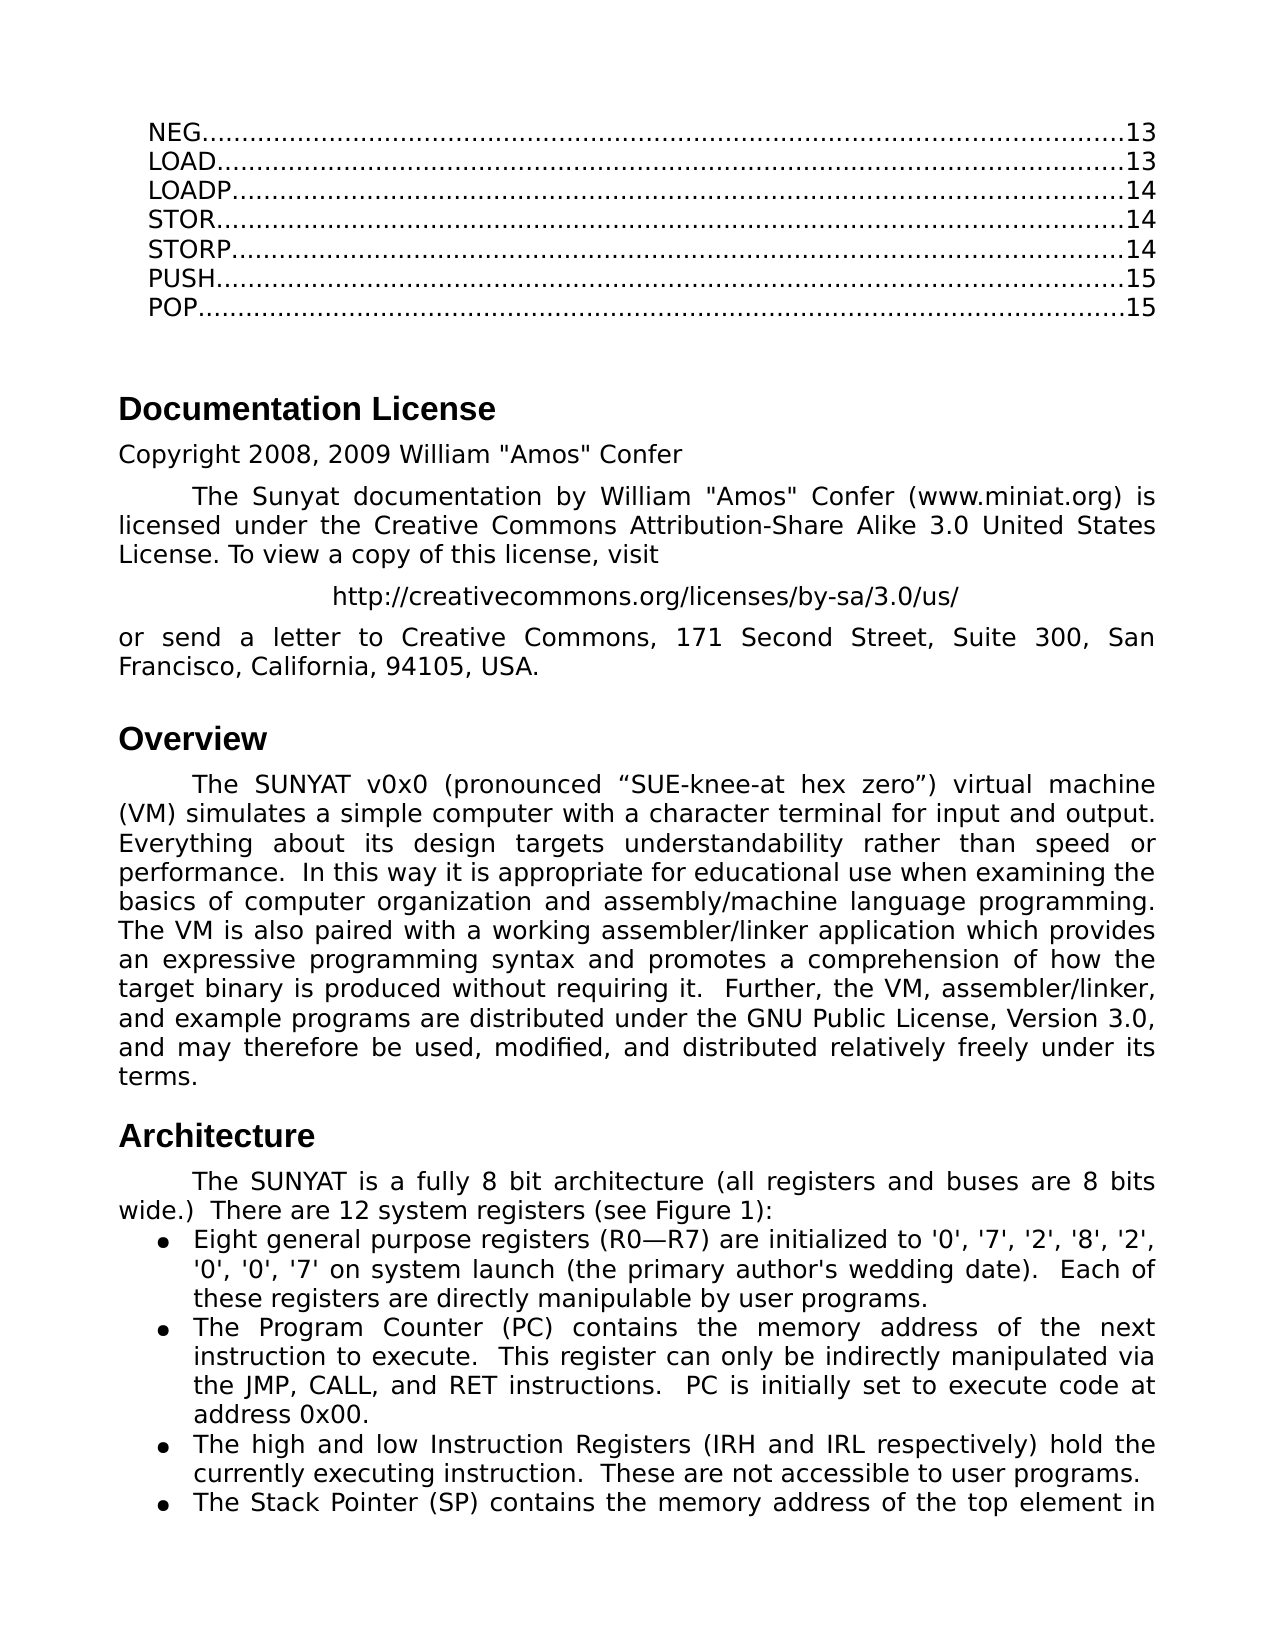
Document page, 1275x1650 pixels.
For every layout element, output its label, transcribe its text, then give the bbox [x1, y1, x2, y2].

text POP 15 [148, 293, 1157, 322]
text or send a letter to Creative Commons, 171 Second Street, Suite 300, San Francisco, California, 94105, USA. [118, 623, 1157, 682]
list Eight general purpose registers (R0—R7) are initialized to '0', '7', '2', '8', '2', '0', '0', '7' on system launch (the primary author's wedding date). Each of these registers are directly manipulable by user programs. [156, 1226, 1157, 1313]
list The Program Counter (PC) contains the memory address of the next instruction to execute. This register can only be indirectly manipulated via the JMP, CALL, and RET instructions. PC is initially set to execute code at address 0x00. [156, 1313, 1157, 1430]
subtitle Overview [118, 719, 1157, 758]
subtitle Architecture [118, 1116, 1157, 1155]
text The Sunyat documentation by William "Amos" Confer (www.miniat.org) is licensed under the Creative Commons Attribution-Share Alike 3.0 United States License. To view a copy of this license, visit [118, 482, 1157, 569]
text Copyright 2008, 2009 William "Amos" Confer [118, 440, 1157, 469]
text The SUNYAT is a fully 8 bit architecture (all registers and buses are 8 bits wide.) There are 12 system registers (see Figure 1): [118, 1167, 1157, 1226]
text STORP 14 [148, 235, 1157, 264]
list The high and low Instruction Registers (IRH and IRL respectively) hold the currently executing instruction. These are not accessible to user programs. [156, 1430, 1157, 1488]
text STOR 14 [148, 206, 1157, 235]
text The SUNYAT v0x0 (pronounced “SUE-knee-at hex zero”) virtual machine (VM) simulates a simple computer with a character terminal for input and output. Everything about its design targets understandability rather than speed or performance. In this way it is appropriate for educational use when examining the basics of computer organization and assembly/machine language programming. The VM is also paired with a working assembler/linker application which provides an expressive programming syntax and promotes a comprehension of how the target binary is produced without requiring it. Further, the VM, assembler/linker, and example programs are distributed under the GNU Public License, Version 3.0, and may therefore be used, modified, and distributed relatively freely under its terms. [118, 770, 1157, 1091]
list The Stack Pointer (SP) contains the memory address of the top element in [156, 1488, 1157, 1517]
text LOAD 13 [148, 147, 1157, 176]
text PUSH 15 [148, 264, 1157, 293]
text http://creativecommons.org/licenses/by-sa/3.0/us/ [118, 582, 1157, 611]
text NEG 13 [148, 118, 1157, 147]
subtitle Documentation License [118, 389, 1157, 428]
text LOADP 14 [148, 176, 1157, 206]
